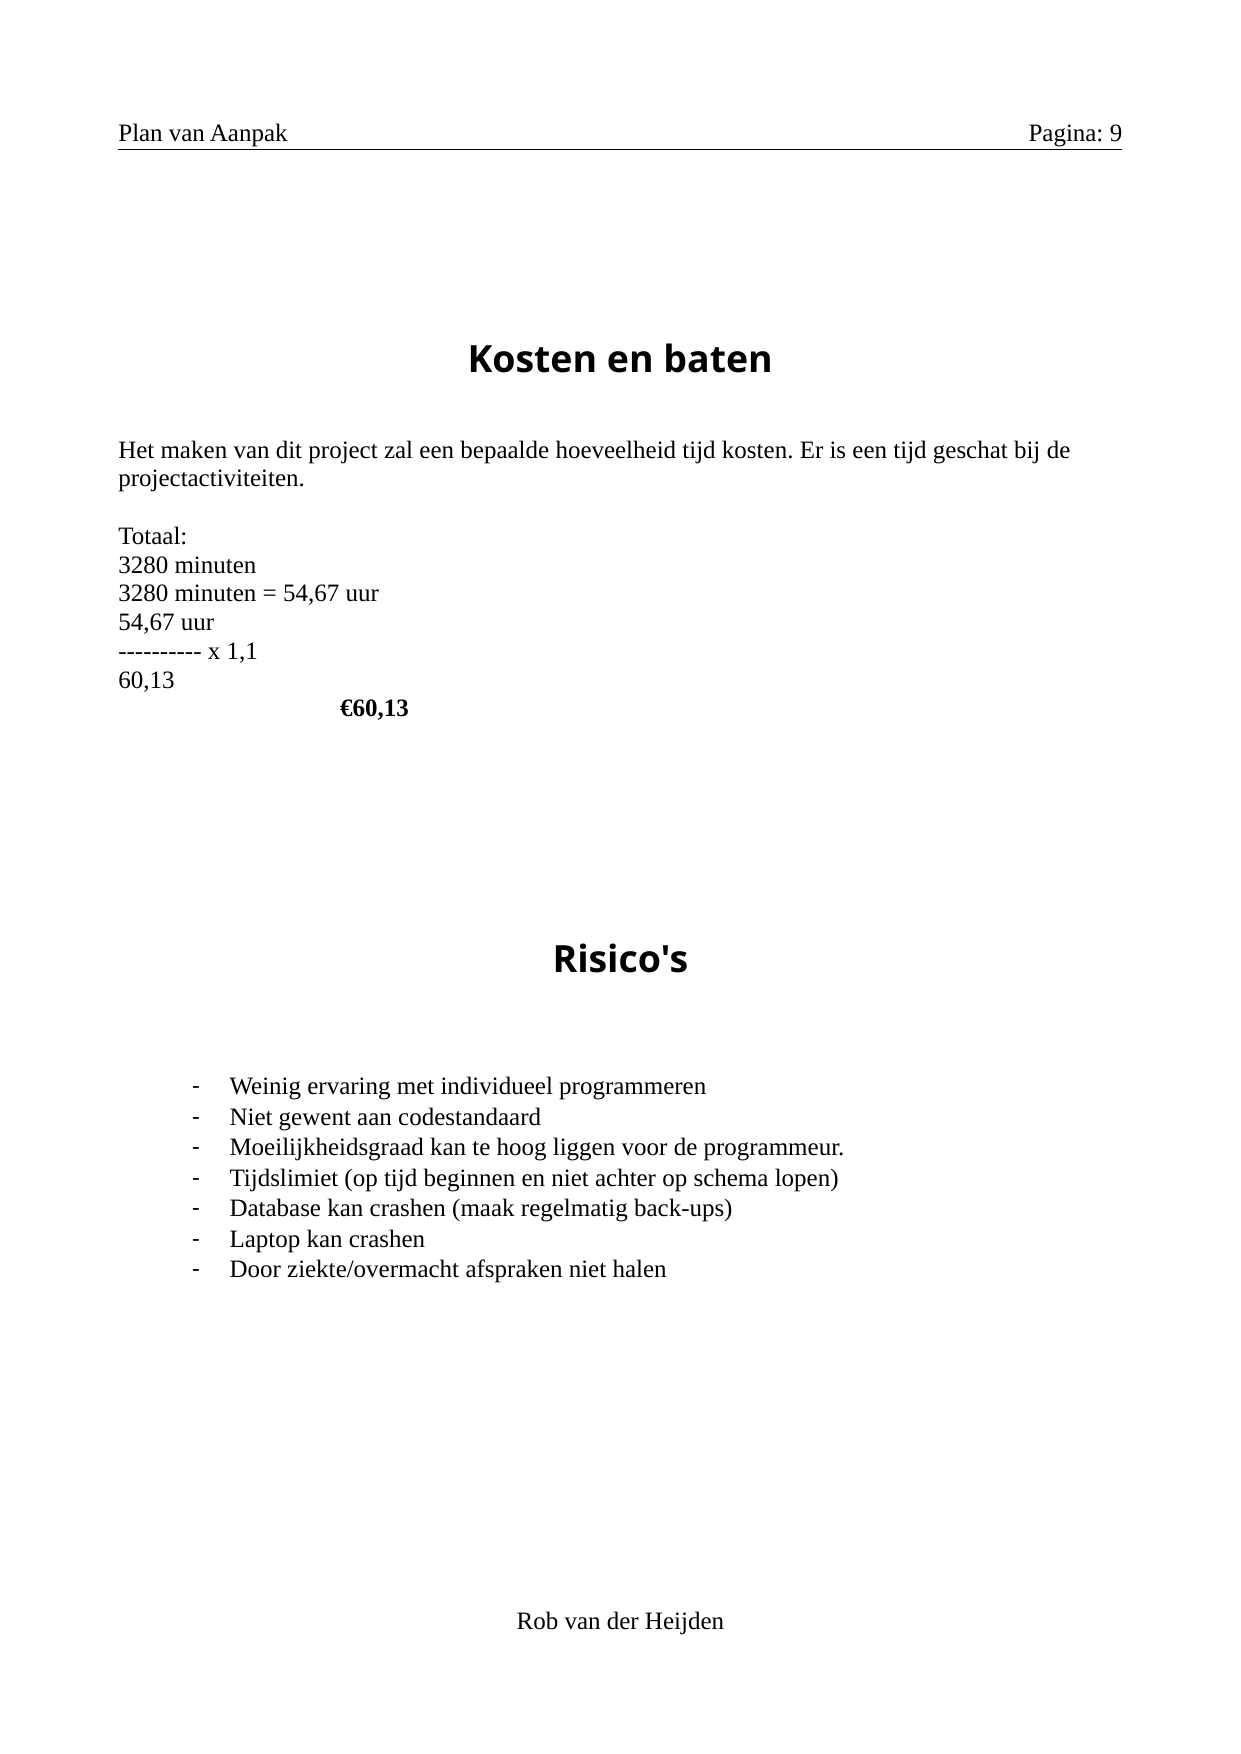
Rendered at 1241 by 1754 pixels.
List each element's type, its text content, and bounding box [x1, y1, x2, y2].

list Tijdslimiet (op tijd beginnen en niet achter op schema lopen) [192, 1162, 1122, 1192]
text 3280 minuten = 54,67 uur [118, 578, 1122, 607]
text Risico's [118, 933, 1122, 984]
list Niet gewent aan codestandaard [192, 1101, 1122, 1131]
text Kosten en baten [118, 333, 1122, 384]
list Door ziekte/overmacht afspraken niet halen [192, 1253, 1122, 1284]
text €60,13 [118, 693, 1122, 722]
text Totaal: [118, 521, 1122, 550]
text ---------- x 1,1 [118, 636, 1122, 665]
text Het maken van dit project zal een bepaalde hoeveelheid tijd kosten. Er is een tijd geschat bij de projectactiviteiten. [118, 435, 1122, 492]
list Laptop kan crashen [192, 1223, 1122, 1253]
text 54,67 uur [118, 607, 1122, 636]
list Database kan crashen (maak regelmatig back-ups) [192, 1192, 1122, 1223]
list Weinig ervaring met individueel programmeren [192, 1070, 1122, 1101]
list Moeilijkheidsgraad kan te hoog liggen voor de programmeur. [192, 1131, 1122, 1162]
text 3280 minuten [118, 550, 1122, 578]
text 60,13 [118, 665, 1122, 693]
